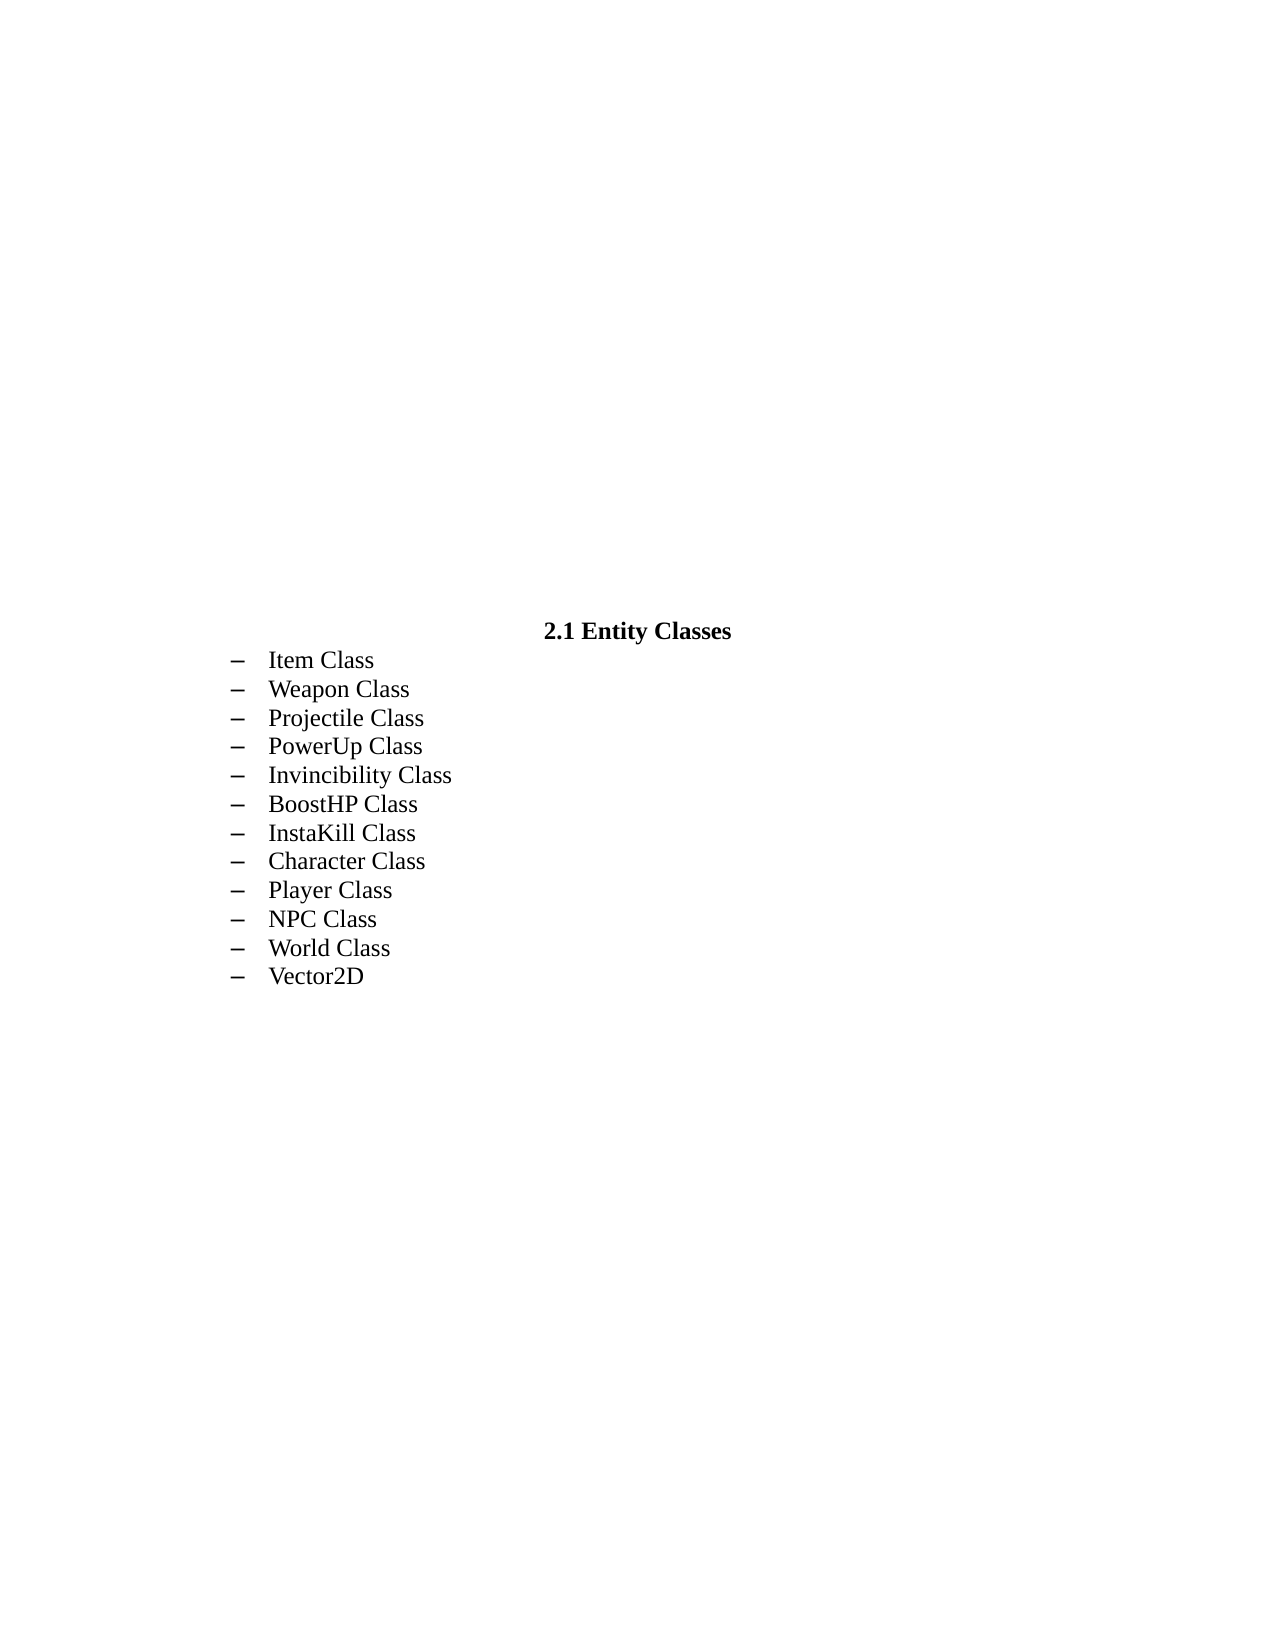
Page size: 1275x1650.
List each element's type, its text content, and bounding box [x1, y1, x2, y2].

list Character Class [231, 846, 1157, 875]
list Player Class [231, 875, 1157, 904]
list PowerUp Class [231, 731, 1157, 760]
list NPC Class [231, 904, 1157, 933]
list Projectile Class [231, 703, 1157, 731]
list InstaKill Class [231, 818, 1157, 846]
list Item Class [231, 645, 1157, 674]
list Weapon Class [231, 674, 1157, 703]
list Invincibility Class [231, 760, 1157, 789]
list World Class [231, 933, 1157, 961]
list Vector2D [231, 961, 1157, 990]
text 2.1 Entity Classes [118, 616, 1157, 645]
list BoostHP Class [231, 789, 1157, 818]
